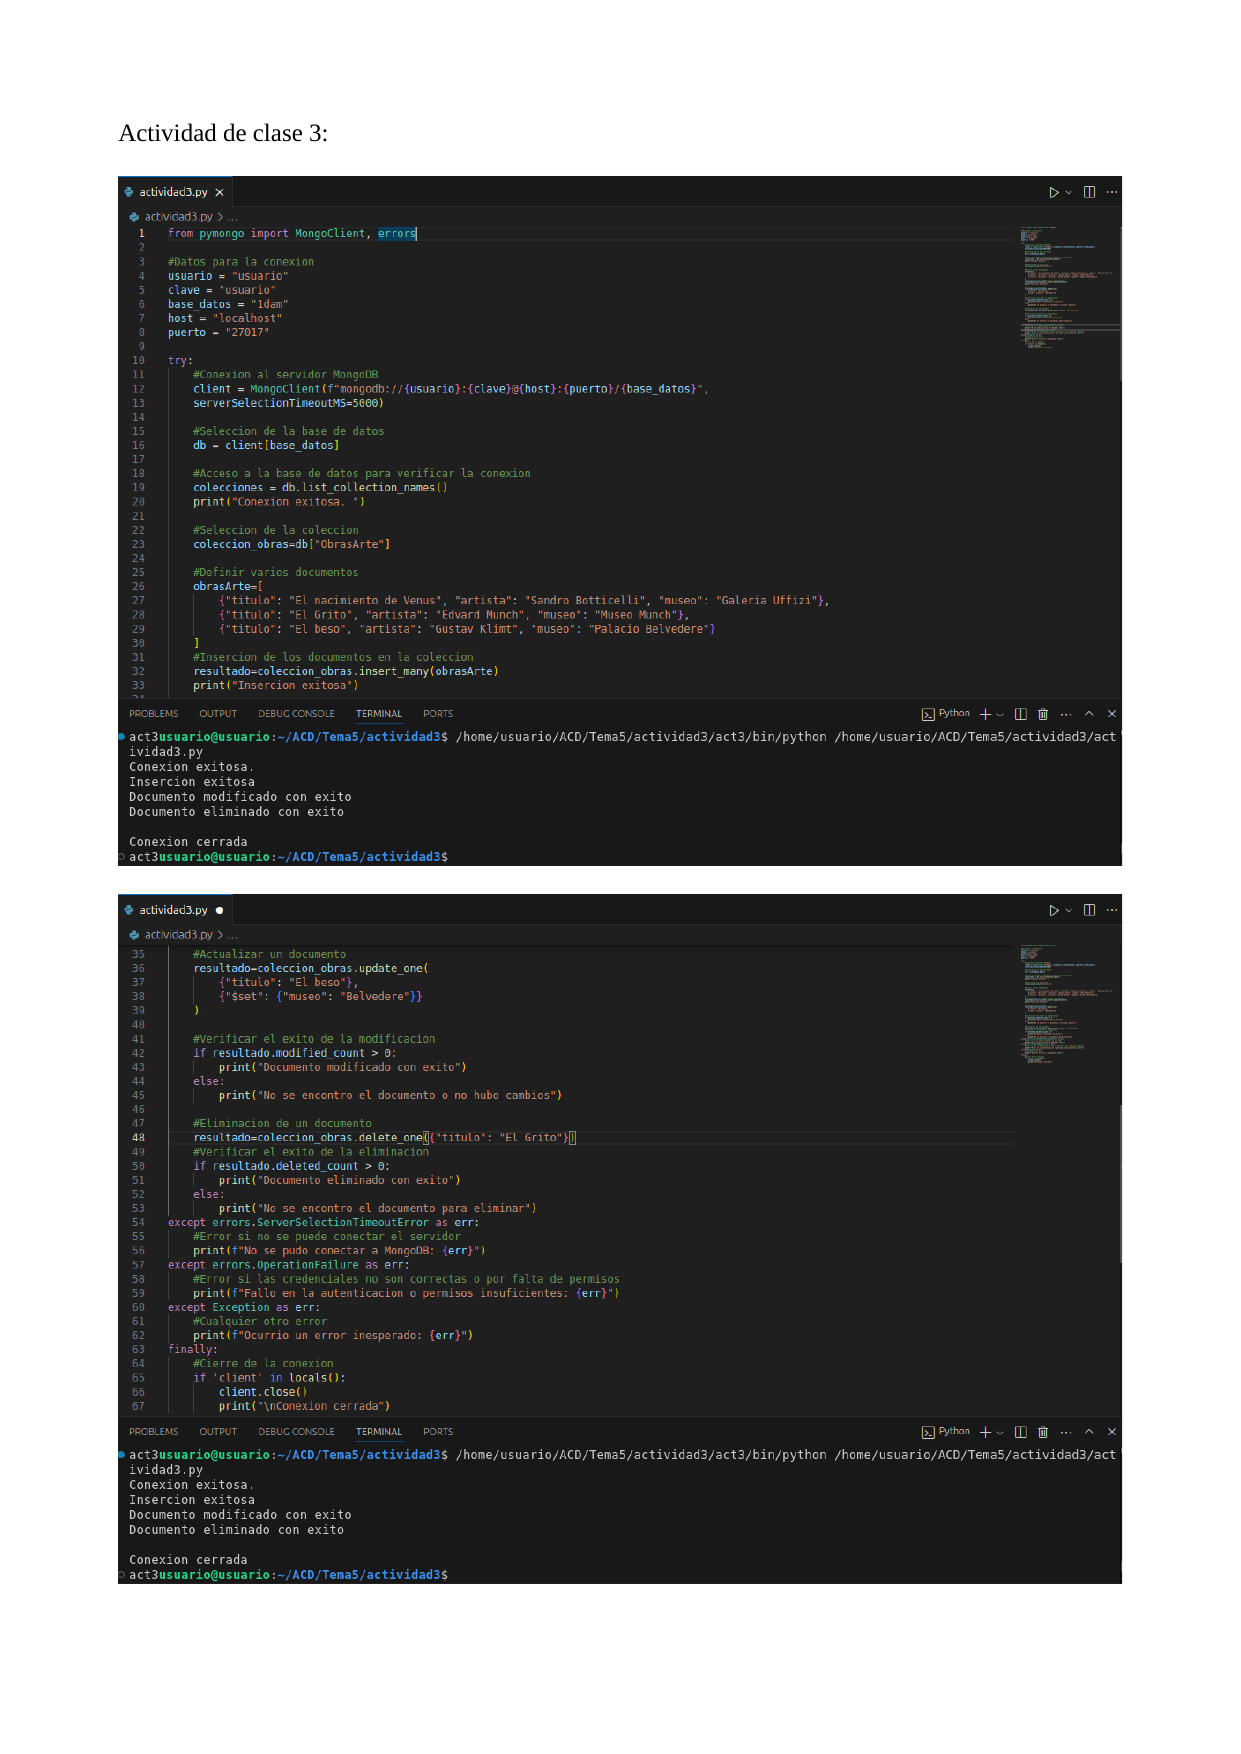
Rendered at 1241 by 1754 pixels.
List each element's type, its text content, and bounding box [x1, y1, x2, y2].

picture [118, 175, 1123, 866]
picture [118, 893, 1123, 1584]
text Actividad de clase 3: [118, 118, 1122, 147]
